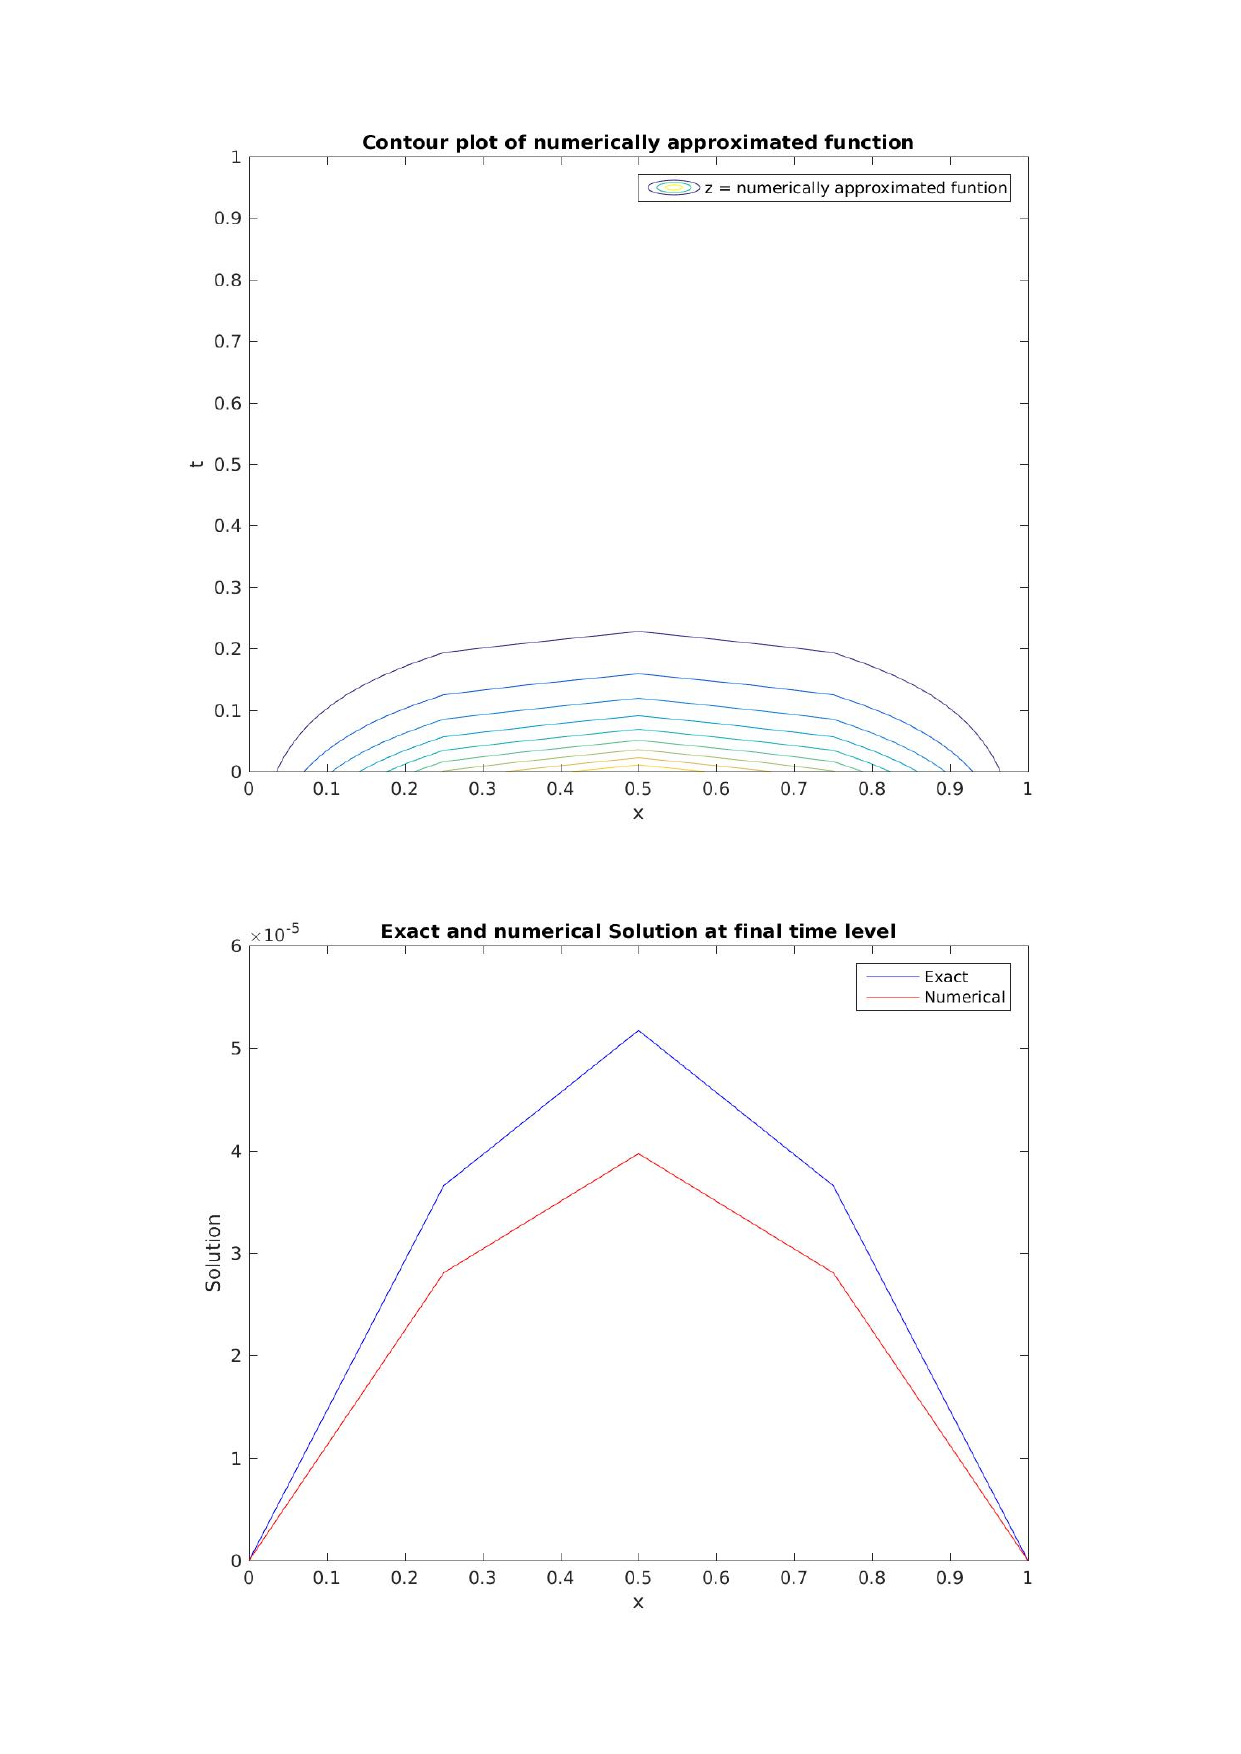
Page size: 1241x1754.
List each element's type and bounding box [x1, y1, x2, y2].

picture [118, 100, 1123, 854]
picture [118, 889, 1123, 1643]
